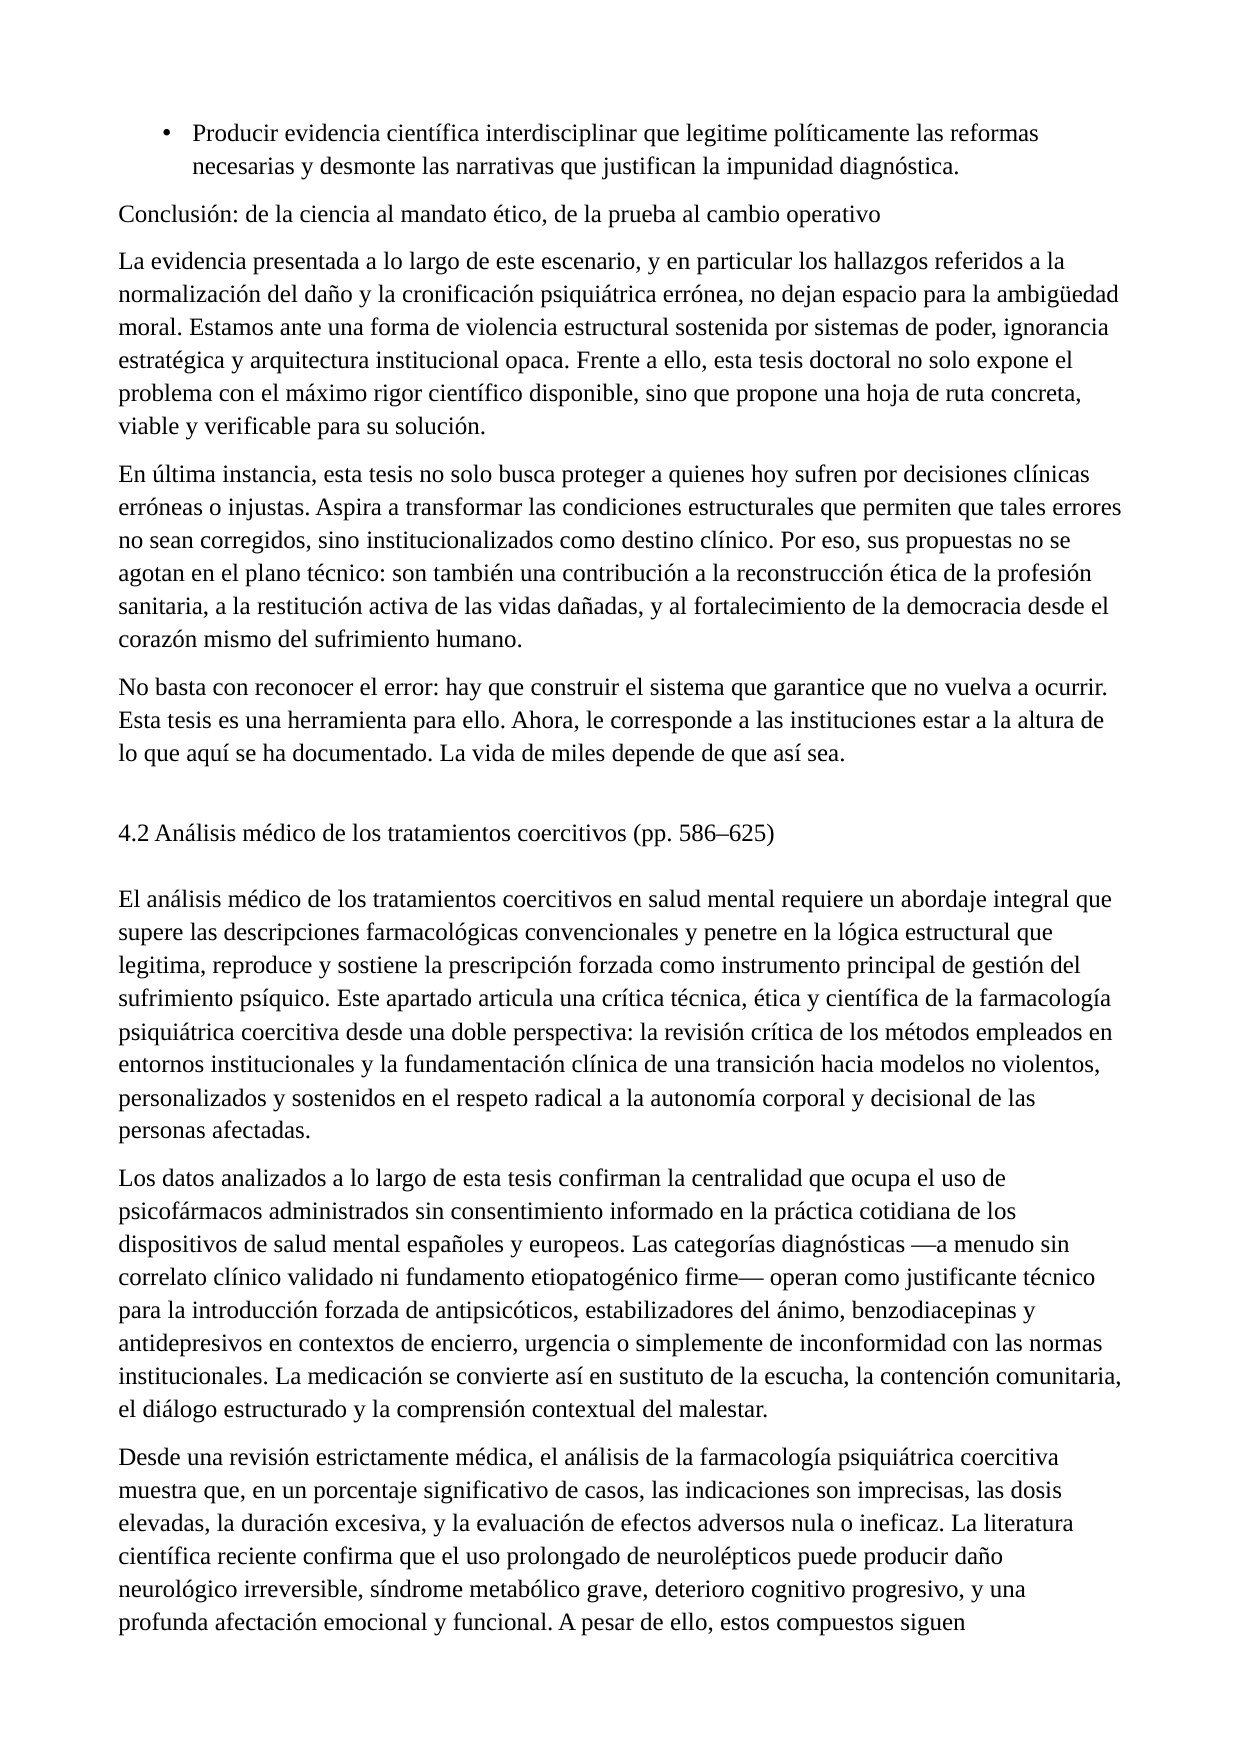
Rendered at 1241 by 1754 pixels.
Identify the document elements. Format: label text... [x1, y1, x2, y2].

text Los datos analizados a lo largo de esta tesis confirman la centralidad que ocupa el uso de psicofármacos administrados sin consentimiento informado en la práctica cotidiana de los dispositivos de salud mental españoles y europeos. Las categorías diagnósticas —a menudo sin correlato clínico validado ni fundamento etiopatogénico firme— operan como justificante técnico para la introducción forzada de antipsicóticos, estabilizadores del ánimo, benzodiacepinas y antidepresivos en contextos de encierro, urgencia o simplemente de inconformidad con las normas institucionales. La medicación se convierte así en sustituto de la escucha, la contención comunitaria, el diálogo estructurado y la comprensión contextual del malestar. [118, 1163, 1122, 1423]
text Conclusión: de la ciencia al mandato ético, de la prueba al cambio operativo [118, 199, 1122, 227]
text 4.2 Análisis médico de los tratamientos coercitivos (pp. 586–625) El análisis médico de los tratamientos coercitivos en salud mental requiere un abordaje integral que supere las descripciones farmacológicas convencionales y penetre en la lógica estructural que legitima, reproduce y sostiene la prescripción forzada como instrumento principal de gestión del sufrimiento psíquico. Este apartado articula una crítica técnica, ética y científica de la farmacología psiquiátrica coercitiva desde una doble perspectiva: la revisión crítica de los métodos empleados en entornos institucionales y la fundamentación clínica de una transición hacia modelos no violentos, personalizados y sostenidos en el respeto radical a la autonomía corporal y decisional de las personas afectadas. [118, 785, 1122, 1144]
text No basta con reconocer el error: hay que construir el sistema que garantice que no vuelva a ocurrir. Esta tesis es una herramienta para ello. Ahora, le corresponde a las instituciones estar a la altura de lo que aquí se ha documentado. La vida de miles depende de que así sea. [118, 672, 1122, 767]
text La evidencia presentada a lo largo de este escenario, y en particular los hallazgos referidos a la normalización del daño y la cronificación psiquiátrica errónea, no dejan espacio para la ambigüedad moral. Estamos ante una forma de violencia estructural sostenida por sistemas de poder, ignorancia estratégica y arquitectura institucional opaca. Frente a ello, esta tesis doctoral no solo expone el problema con el máximo rigor científico disponible, sino que propone una hoja de ruta concreta, viable y verificable para su solución. [118, 246, 1122, 440]
list Producir evidencia científica interdisciplinar que legitime políticamente las reformas necesarias y desmonte las narrativas que justifican la impunidad diagnóstica. [162, 118, 1122, 180]
text Desde una revisión estrictamente médica, el análisis de la farmacología psiquiátrica coercitiva muestra que, en un porcentaje significativo de casos, las indicaciones son imprecisas, las dosis elevadas, la duración excesiva, y la evaluación de efectos adversos nula o ineficaz. La literatura científica reciente confirma que el uso prolongado de neurolépticos puede producir daño neurológico irreversible, síndrome metabólico grave, deterioro cognitivo progresivo, y una profunda afectación emocional y funcional. A pesar de ello, estos compuestos siguen [118, 1442, 1122, 1636]
text En última instancia, esta tesis no solo busca proteger a quienes hoy sufren por decisiones clínicas erróneas o injustas. Aspira a transformar las condiciones estructurales que permiten que tales errores no sean corregidos, sino institucionalizados como destino clínico. Por eso, sus propuestas no se agotan en el plano técnico: son también una contribución a la reconstrucción ética de la profesión sanitaria, a la restitución activa de las vidas dañadas, y al fortalecimiento de la democracia desde el corazón mismo del sufrimiento humano. [118, 459, 1122, 653]
